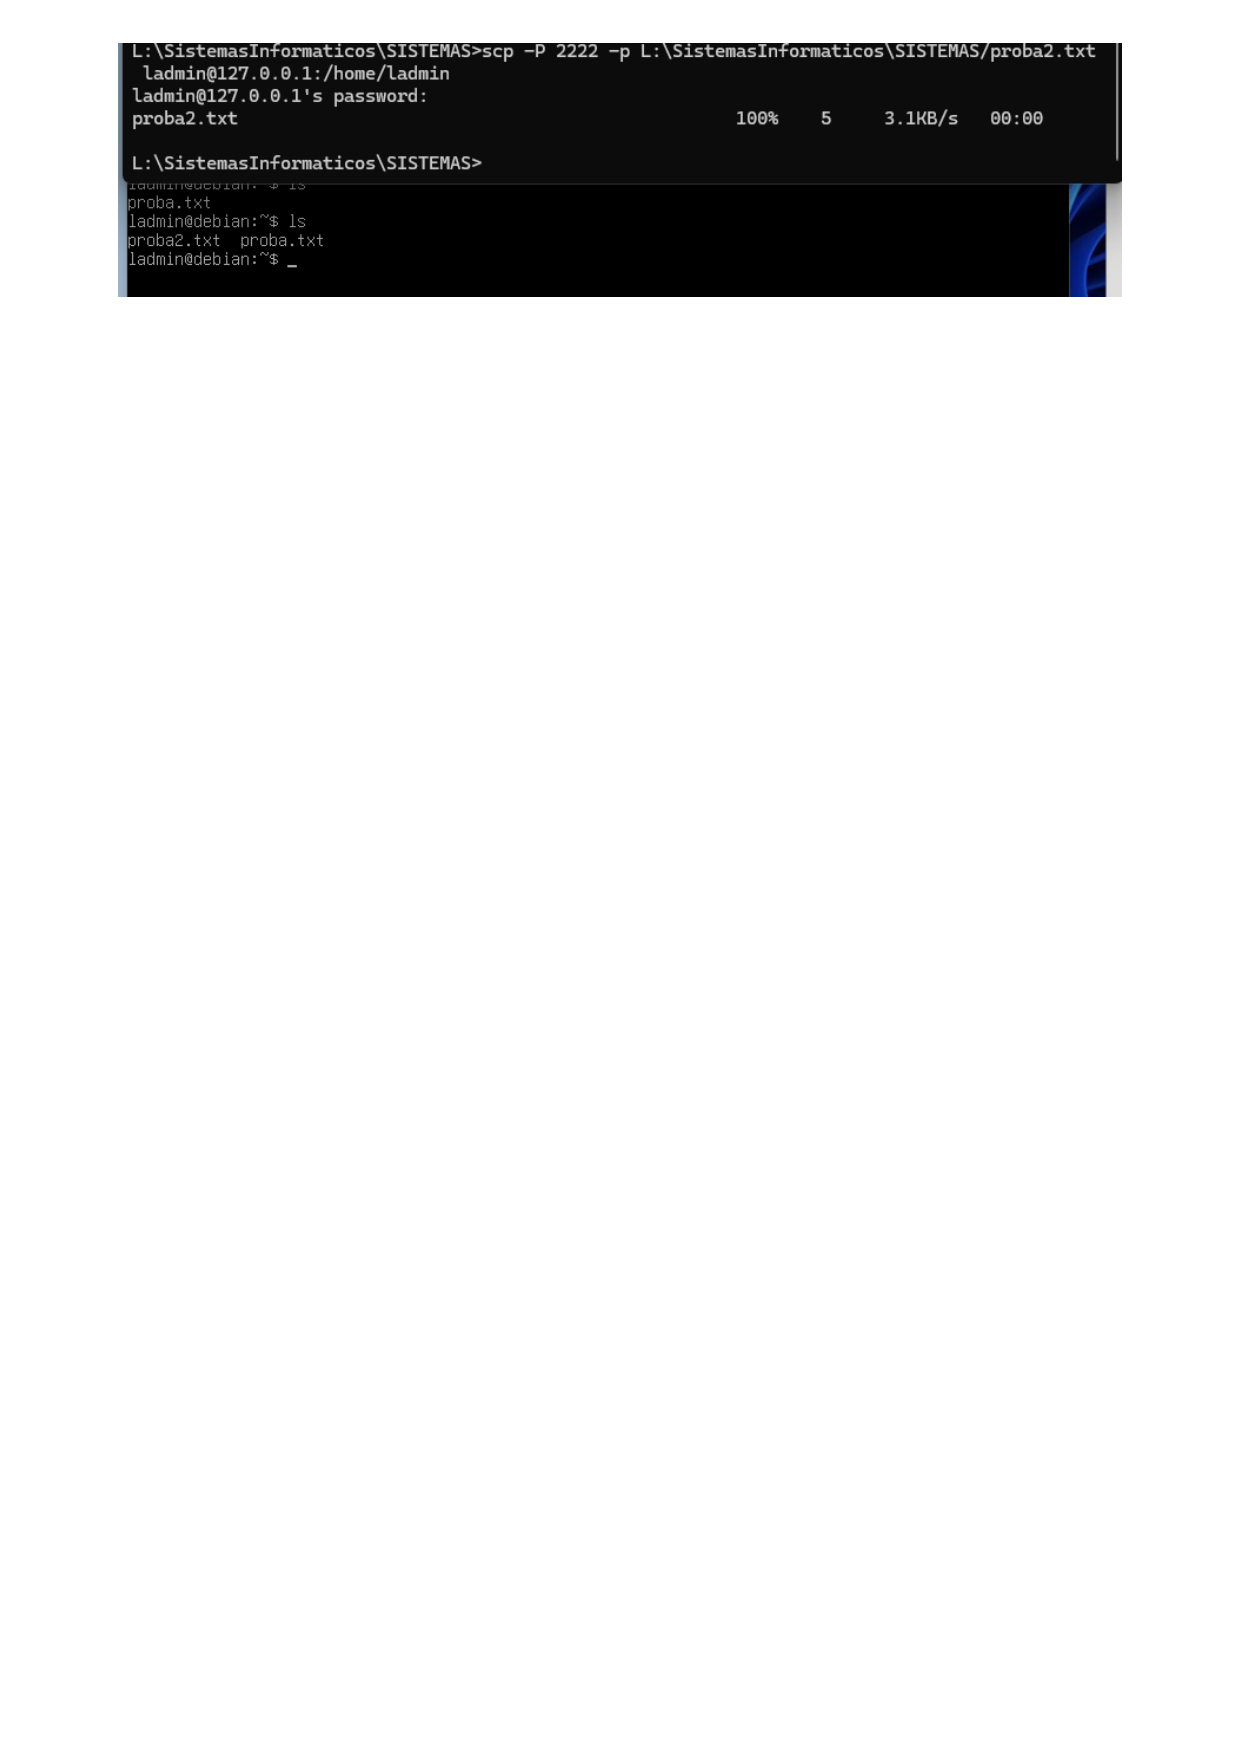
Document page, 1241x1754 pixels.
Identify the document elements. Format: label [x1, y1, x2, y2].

picture [118, 43, 1122, 297]
